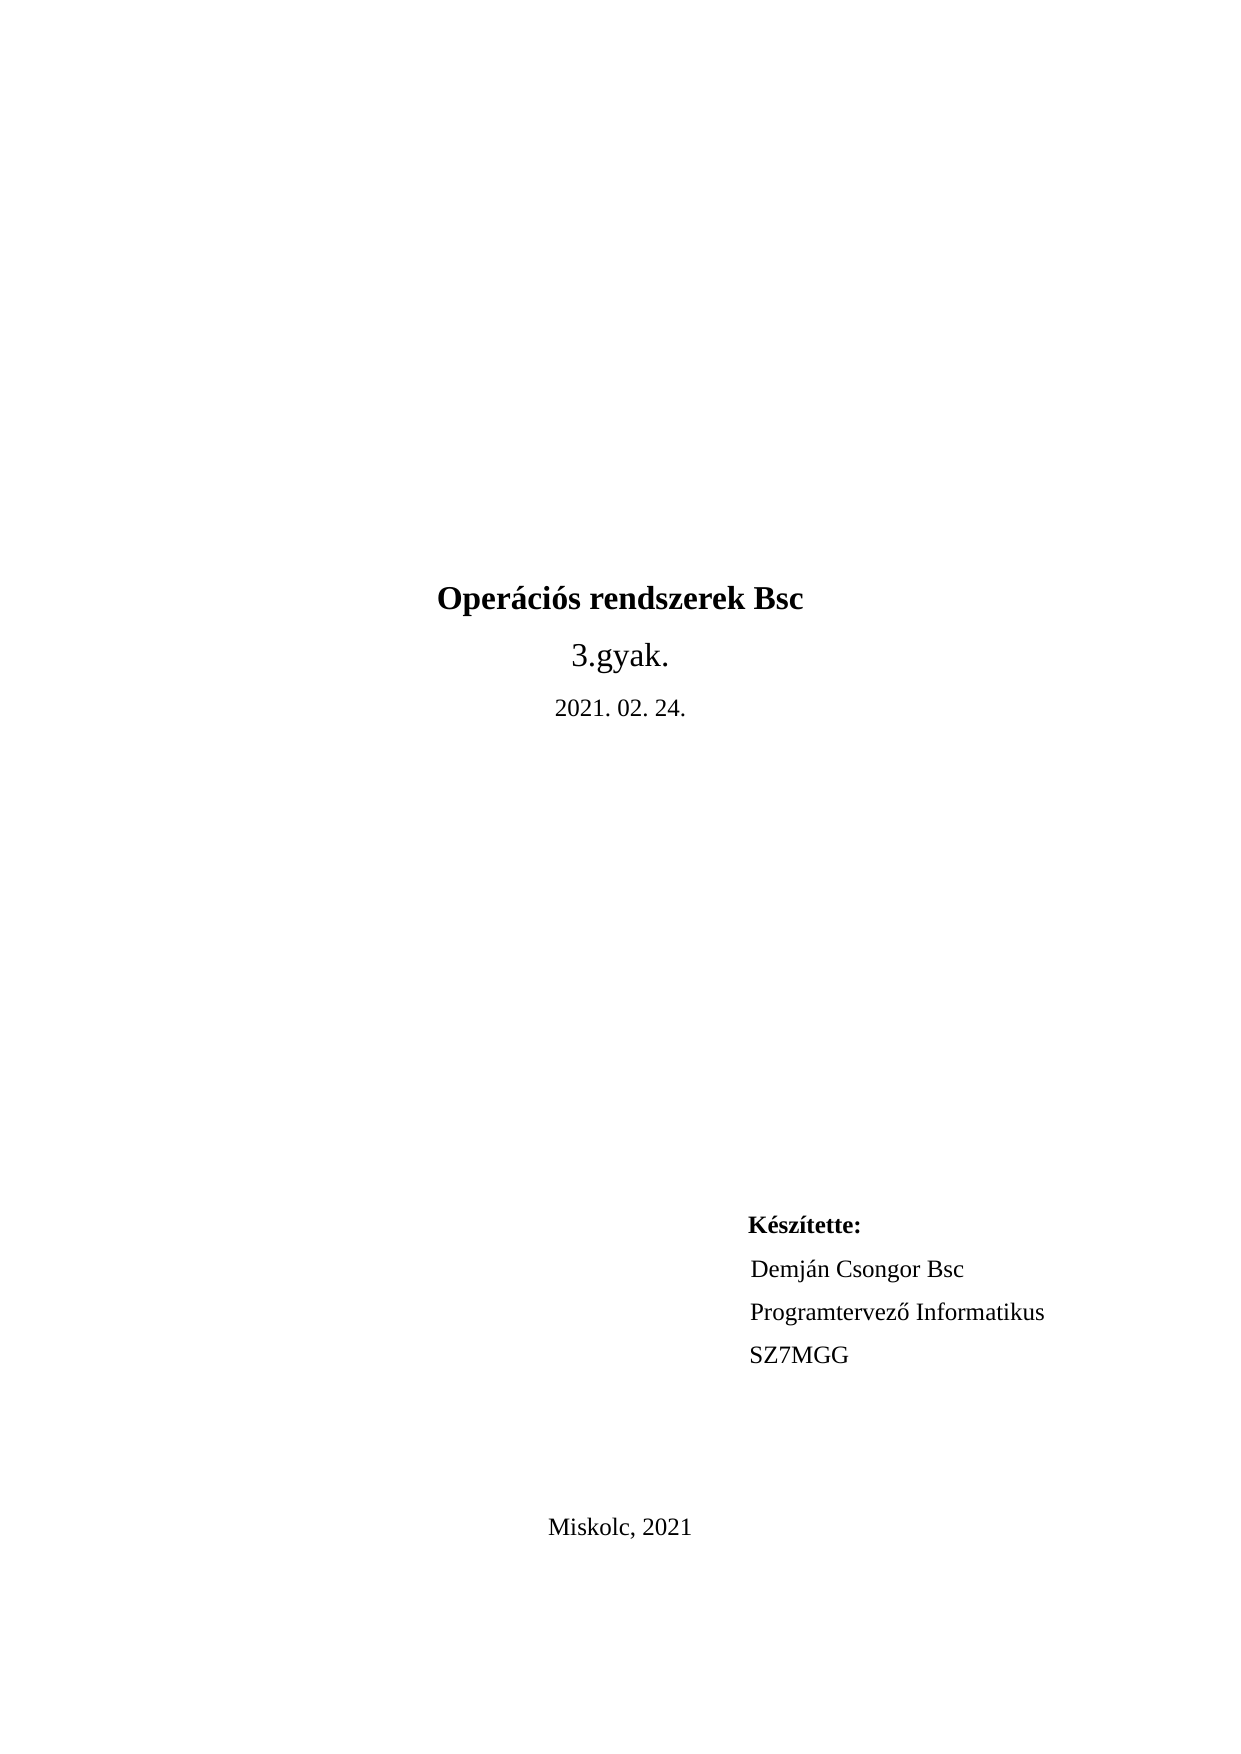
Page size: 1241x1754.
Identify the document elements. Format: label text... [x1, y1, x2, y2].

text 2021. 02. 24. [118, 693, 1122, 722]
text Demján Csongor Bsc [118, 1254, 1122, 1282]
text Miskolc, 2021 [118, 1512, 1122, 1541]
text Programtervező Informatikus [118, 1297, 1122, 1326]
text Készítette: [118, 1211, 1122, 1239]
text Operációs rendszerek Bsc [118, 578, 1122, 616]
text 3.gyak. [118, 636, 1122, 674]
text SZ7MGG [118, 1340, 1122, 1369]
